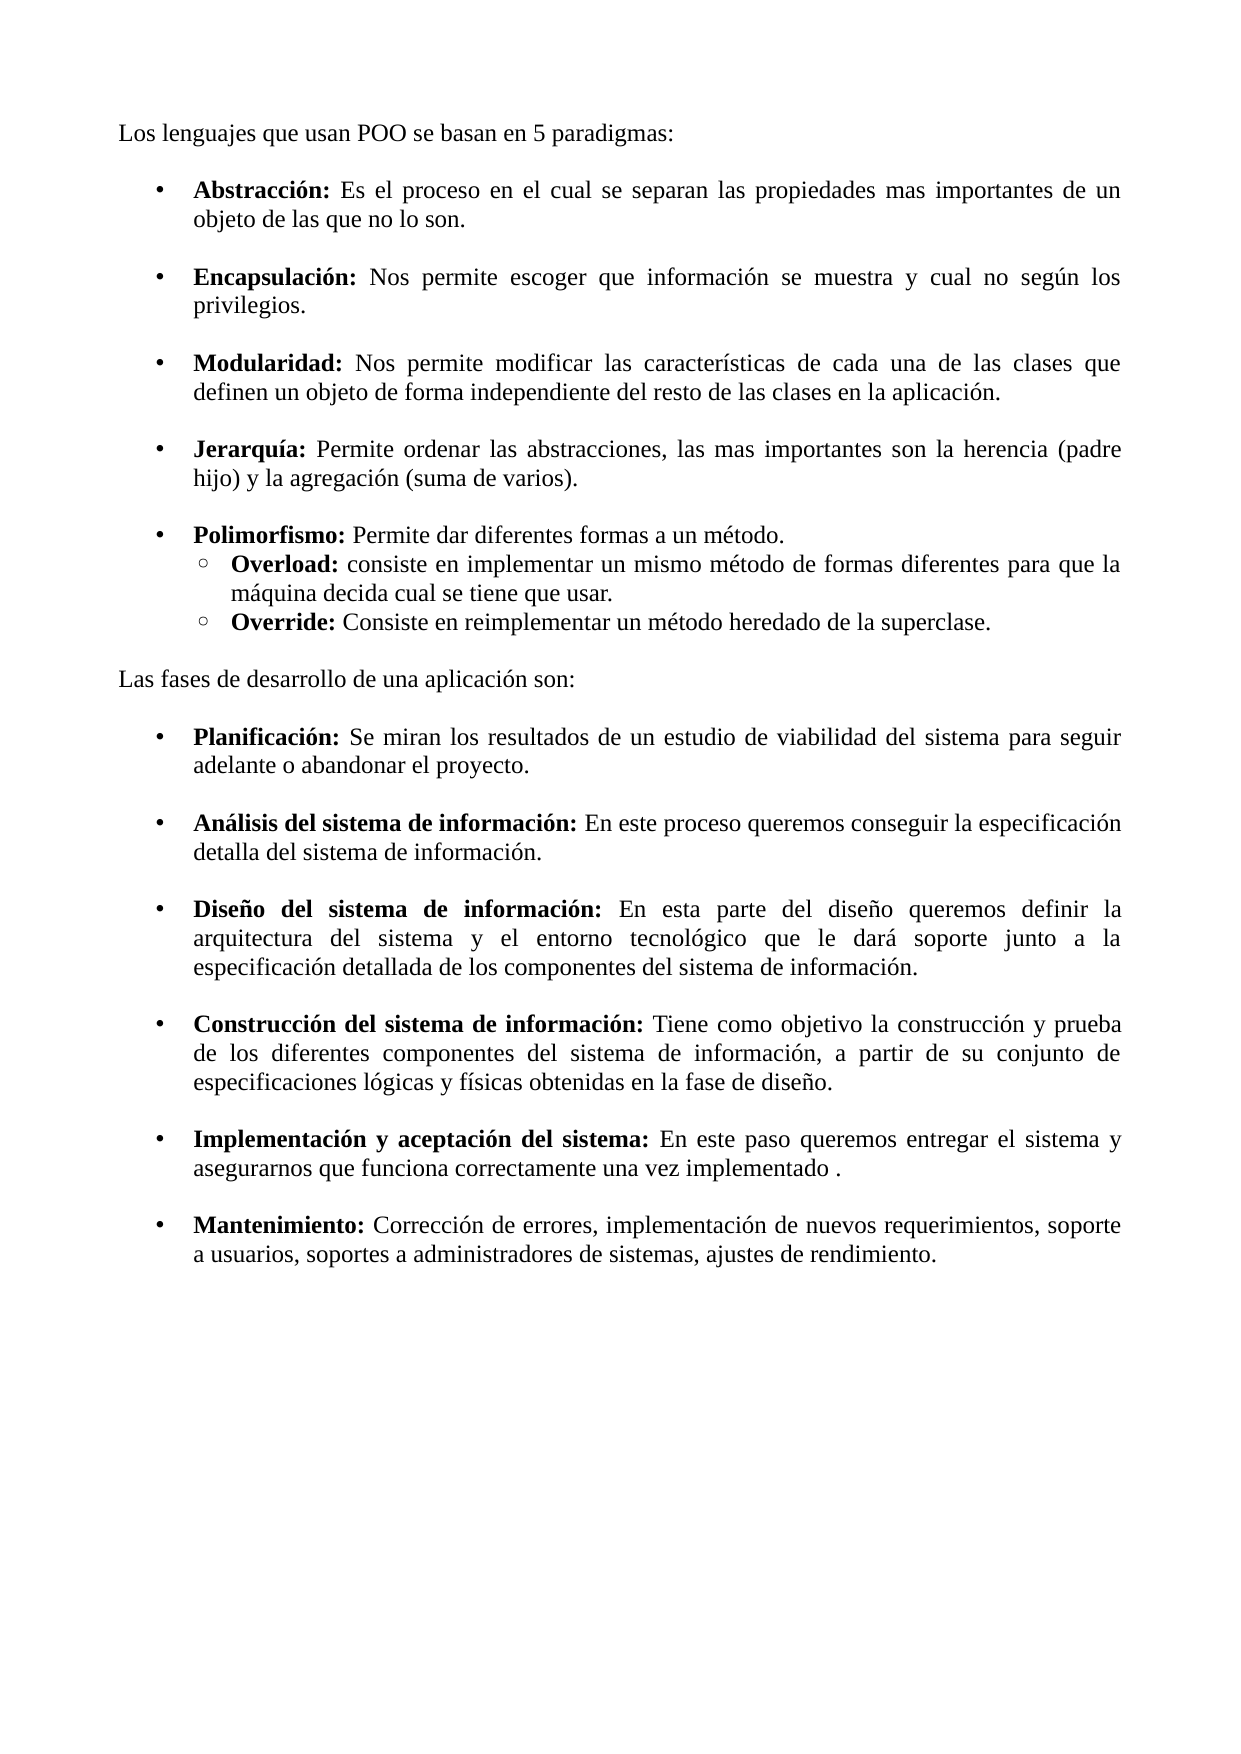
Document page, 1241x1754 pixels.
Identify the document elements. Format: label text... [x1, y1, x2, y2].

list Overload: consiste en implementar un mismo método de formas diferentes para que la máquina decida cual se tiene que usar. [193, 549, 1122, 607]
list Implementación y aceptación del sistema: En este paso queremos entregar el sistema y asegurarnos que funciona correctamente una vez implementado . [156, 1124, 1122, 1182]
text Las fases de desarrollo de una aplicación son: [118, 664, 1122, 693]
list Jerarquía: Permite ordenar las abstracciones, las mas importantes son la herencia (padre hijo) y la agregación (suma de varios). [156, 434, 1122, 492]
list Encapsulación: Nos permite escoger que información se muestra y cual no según los privilegios. [156, 262, 1122, 319]
list Modularidad: Nos permite modificar las características de cada una de las clases que definen un objeto de forma independiente del resto de las clases en la aplicación. [156, 348, 1122, 406]
list Mantenimiento: Corrección de errores, implementación de nuevos requerimientos, soporte a usuarios, soportes a administradores de sistemas, ajustes de rendimiento. [156, 1211, 1122, 1268]
list Diseño del sistema de información: En esta parte del diseño queremos definir la arquitectura del sistema y el entorno tecnológico que le dará soporte junto a la especificación detallada de los componentes del sistema de información. [156, 894, 1122, 981]
list Override: Consiste en reimplementar un método heredado de la superclase. [193, 607, 1122, 636]
list Abstracción: Es el proceso en el cual se separan las propiedades mas importantes de un objeto de las que no lo son. [156, 176, 1122, 233]
list Construcción del sistema de información: Tiene como objetivo la construcción y prueba de los diferentes componentes del sistema de información, a partir de su conjunto de especificaciones lógicas y físicas obtenidas en la fase de diseño. [156, 1009, 1122, 1096]
list Análisis del sistema de información: En este proceso queremos conseguir la especificación detalla del sistema de información. [156, 808, 1122, 866]
list Polimorfismo: Permite dar diferentes formas a un método. [156, 521, 1122, 549]
list Planificación: Se miran los resultados de un estudio de viabilidad del sistema para seguir adelante o abandonar el proyecto. [156, 722, 1122, 779]
text Los lenguajes que usan POO se basan en 5 paradigmas: [118, 118, 1122, 147]
